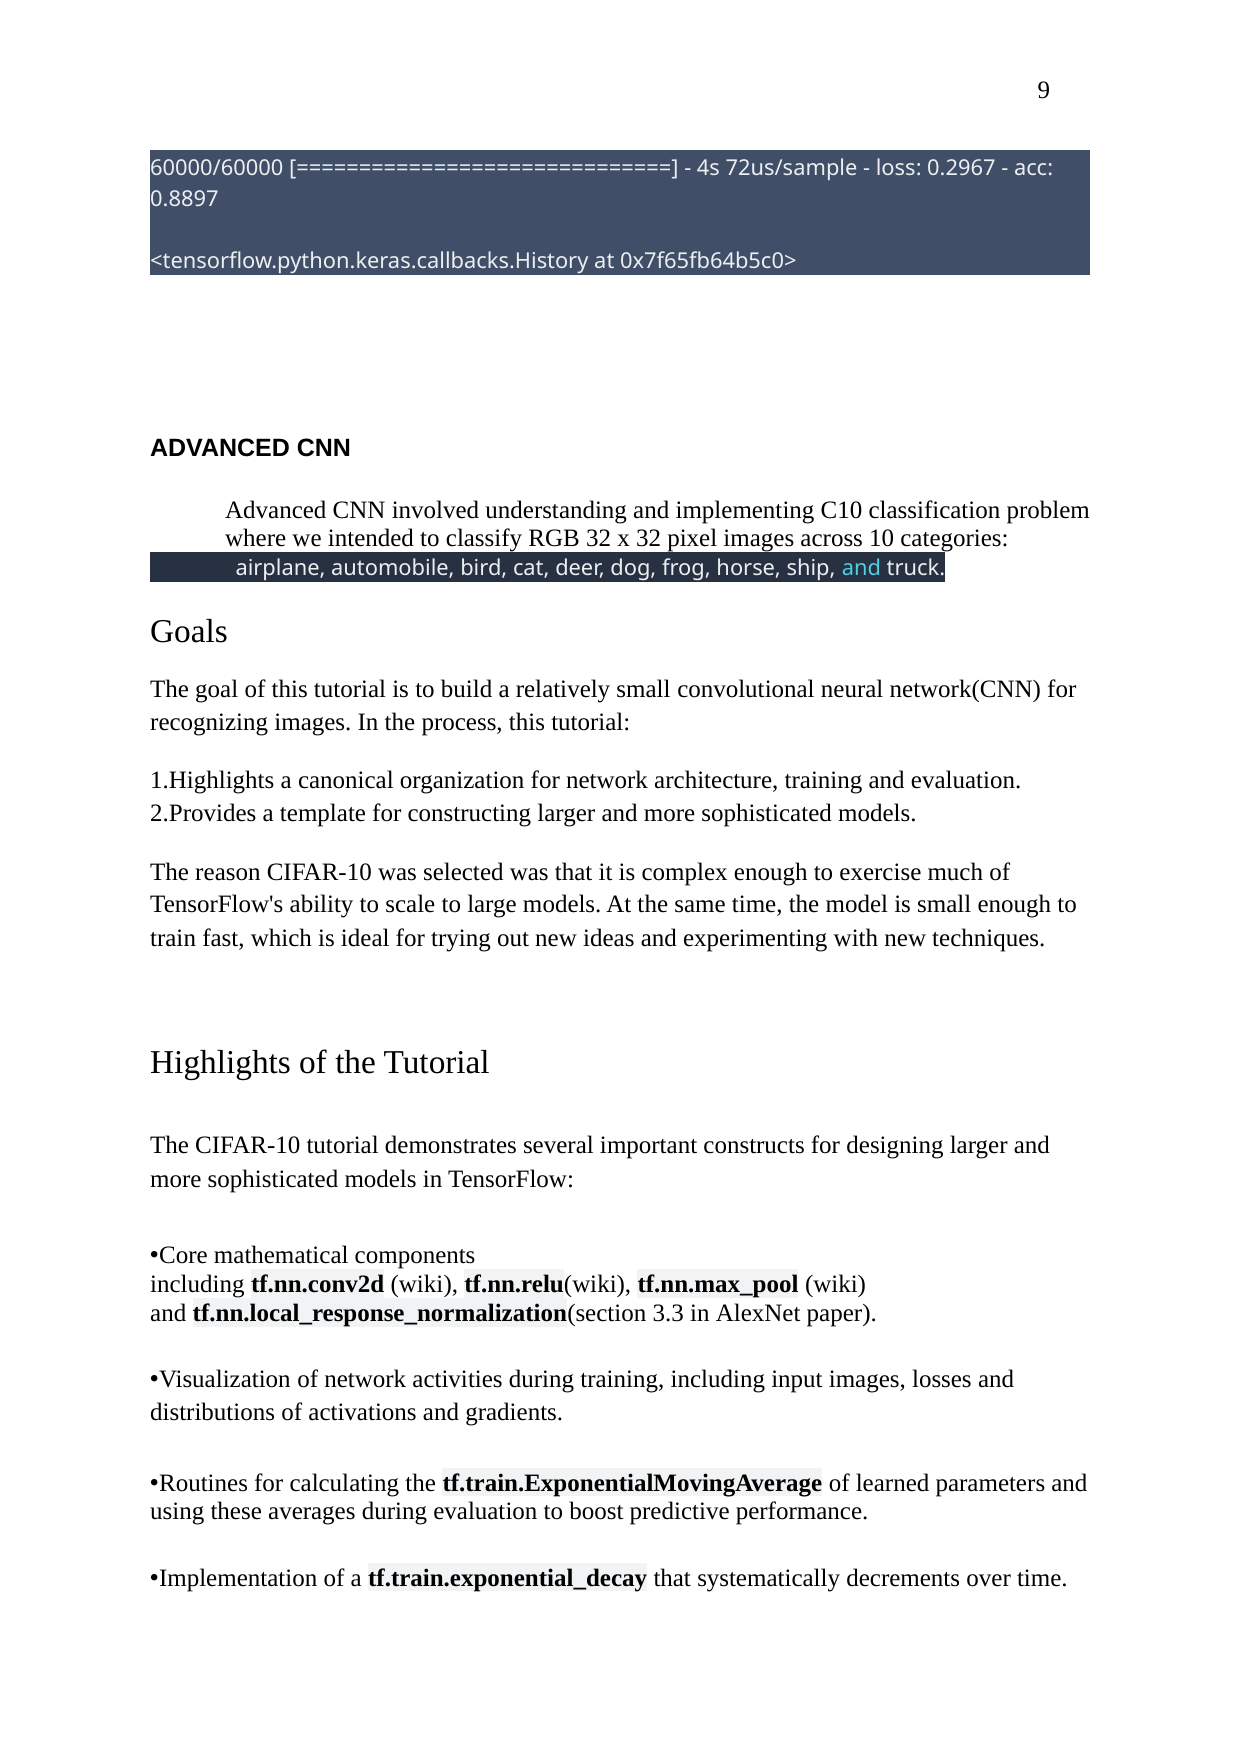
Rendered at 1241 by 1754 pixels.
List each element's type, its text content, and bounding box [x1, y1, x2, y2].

text The CIFAR-10 tutorial demonstrates several important constructs for designing larger and more sophisticated models in TensorFlow: [150, 1131, 1090, 1192]
subtitle Highlights of the Tutorial [150, 1031, 1090, 1081]
subtitle Goals [150, 611, 1090, 649]
text The reason CIFAR-10 was selected was that it is complex enough to exercise much of TensorFlow's ability to scale to large models. At the same time, the model is small enough to train fast, which is ideal for trying out new ideas and experimenting with new techniques. [150, 857, 1090, 951]
list Highlights a canonical organization for network architecture, training and evaluation. [150, 766, 1090, 794]
text airplane, automobile, bird, cat, deer, dog, frog, horse, ship, and truck. [150, 552, 1090, 582]
subtitle Advanced cnn [150, 433, 1090, 461]
list Core mathematical components including tf.nn.conv2d (wiki), tf.nn.relu(wiki), tf.nn.max_pool (wiki) and tf.nn.local_response_normalization(section 3.3 in AlexNet paper). [150, 1240, 1090, 1327]
list Routines for calculating the tf.train.ExponentialMovingAverage of learned parameters and using these averages during evaluation to boost predictive performance. [150, 1468, 1090, 1525]
text <tensorflow.python.keras.callbacks.History at 0x7f65fb64b5c0> [150, 244, 1090, 275]
list Visualization of network activities during training, including input images, losses and distributions of activations and gradients. [150, 1364, 1090, 1426]
list Implementation of a tf.train.exponential_decay that systematically decrements over time. [150, 1563, 1090, 1591]
text The goal of this tutorial is to build a relatively small convolutional neural network(CNN) for recognizing images. In the process, this tutorial: [150, 674, 1090, 736]
list Provides a template for constructing larger and more sophisticated models. [150, 798, 1090, 827]
text 60000/60000 [==============================] - 4s 72us/sample - loss: 0.2967 - acc: 0.8897 [150, 150, 1090, 212]
list Advanced CNN involved understanding and implementing C10 classification problem where we intended to classify RGB 32 x 32 pixel images across 10 categories: [150, 495, 1090, 552]
